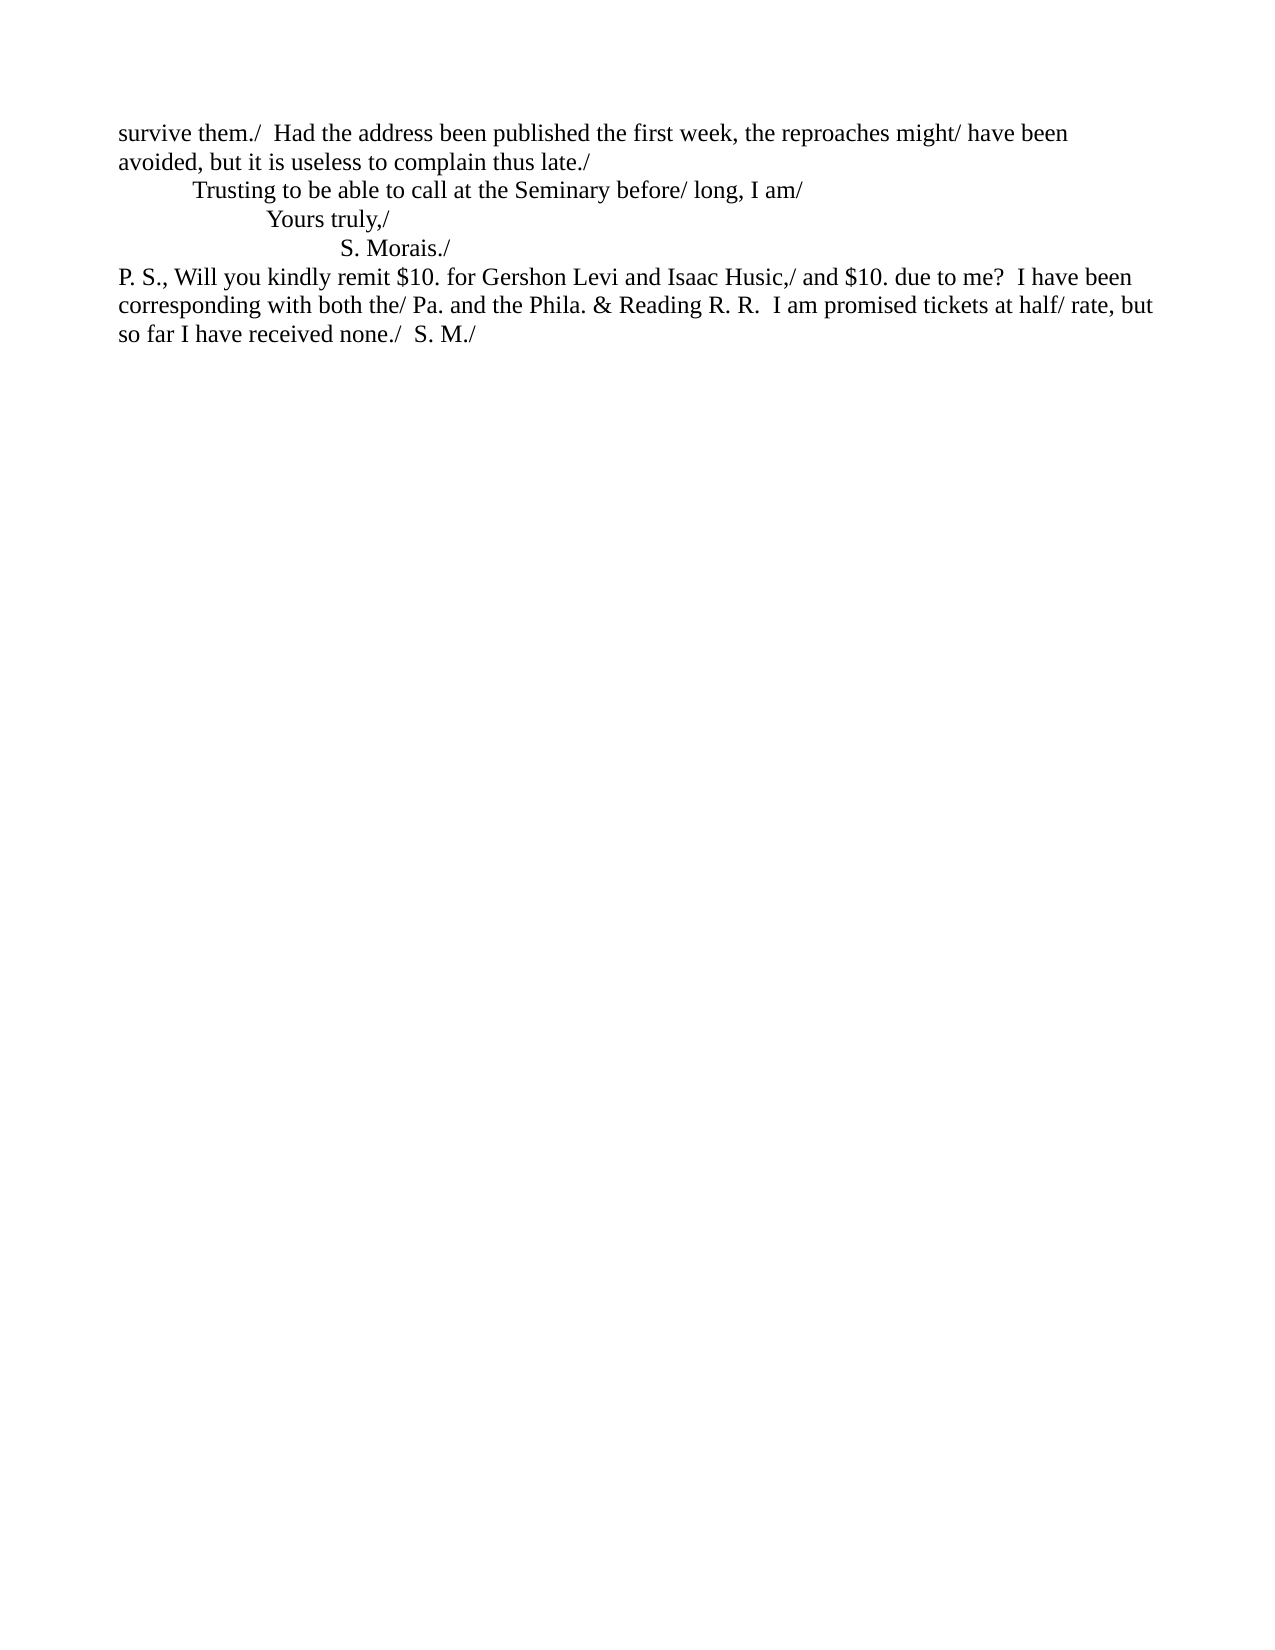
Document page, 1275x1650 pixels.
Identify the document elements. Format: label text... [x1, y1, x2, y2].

text S. Morais./ [118, 233, 1157, 262]
text Yours truly,/ [118, 204, 1157, 233]
text survive them./ Had the address been published the first week, the reproaches might/ have been avoided, but it is useless to complain thus late./ [118, 118, 1157, 176]
text P. S., Will you kindly remit $10. for Gershon Levi and Isaac Husic,/ and $10. due to me? I have been corresponding with both the/ Pa. and the Phila. & Reading R. R. I am promised tickets at half/ rate, but so far I have received none./ S. M./ [118, 262, 1157, 348]
text Trusting to be able to call at the Seminary before/ long, I am/ [118, 176, 1157, 204]
